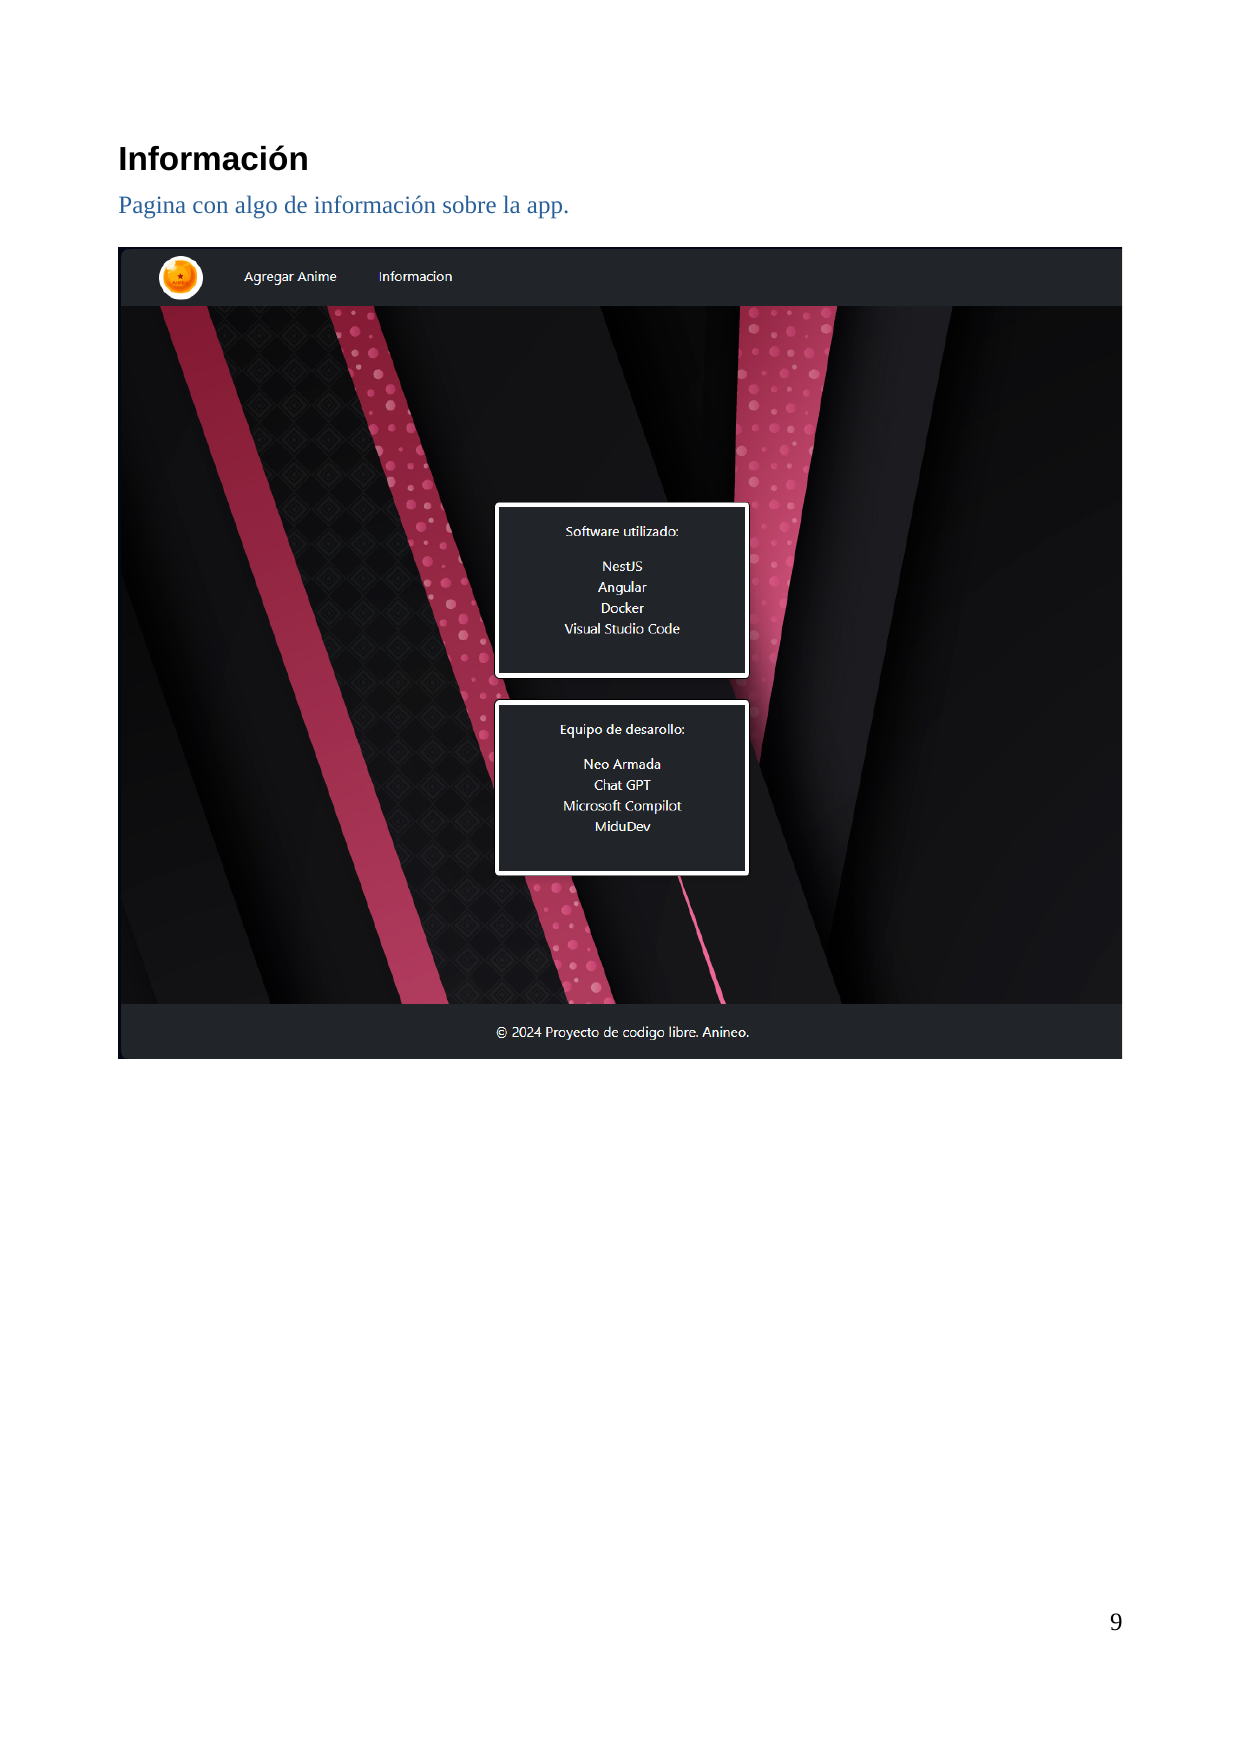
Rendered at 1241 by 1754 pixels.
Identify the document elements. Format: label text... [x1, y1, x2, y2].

subtitle Información [118, 139, 1122, 177]
picture [118, 247, 1123, 1059]
text Pagina con algo de información sobre la app. [118, 190, 1122, 219]
